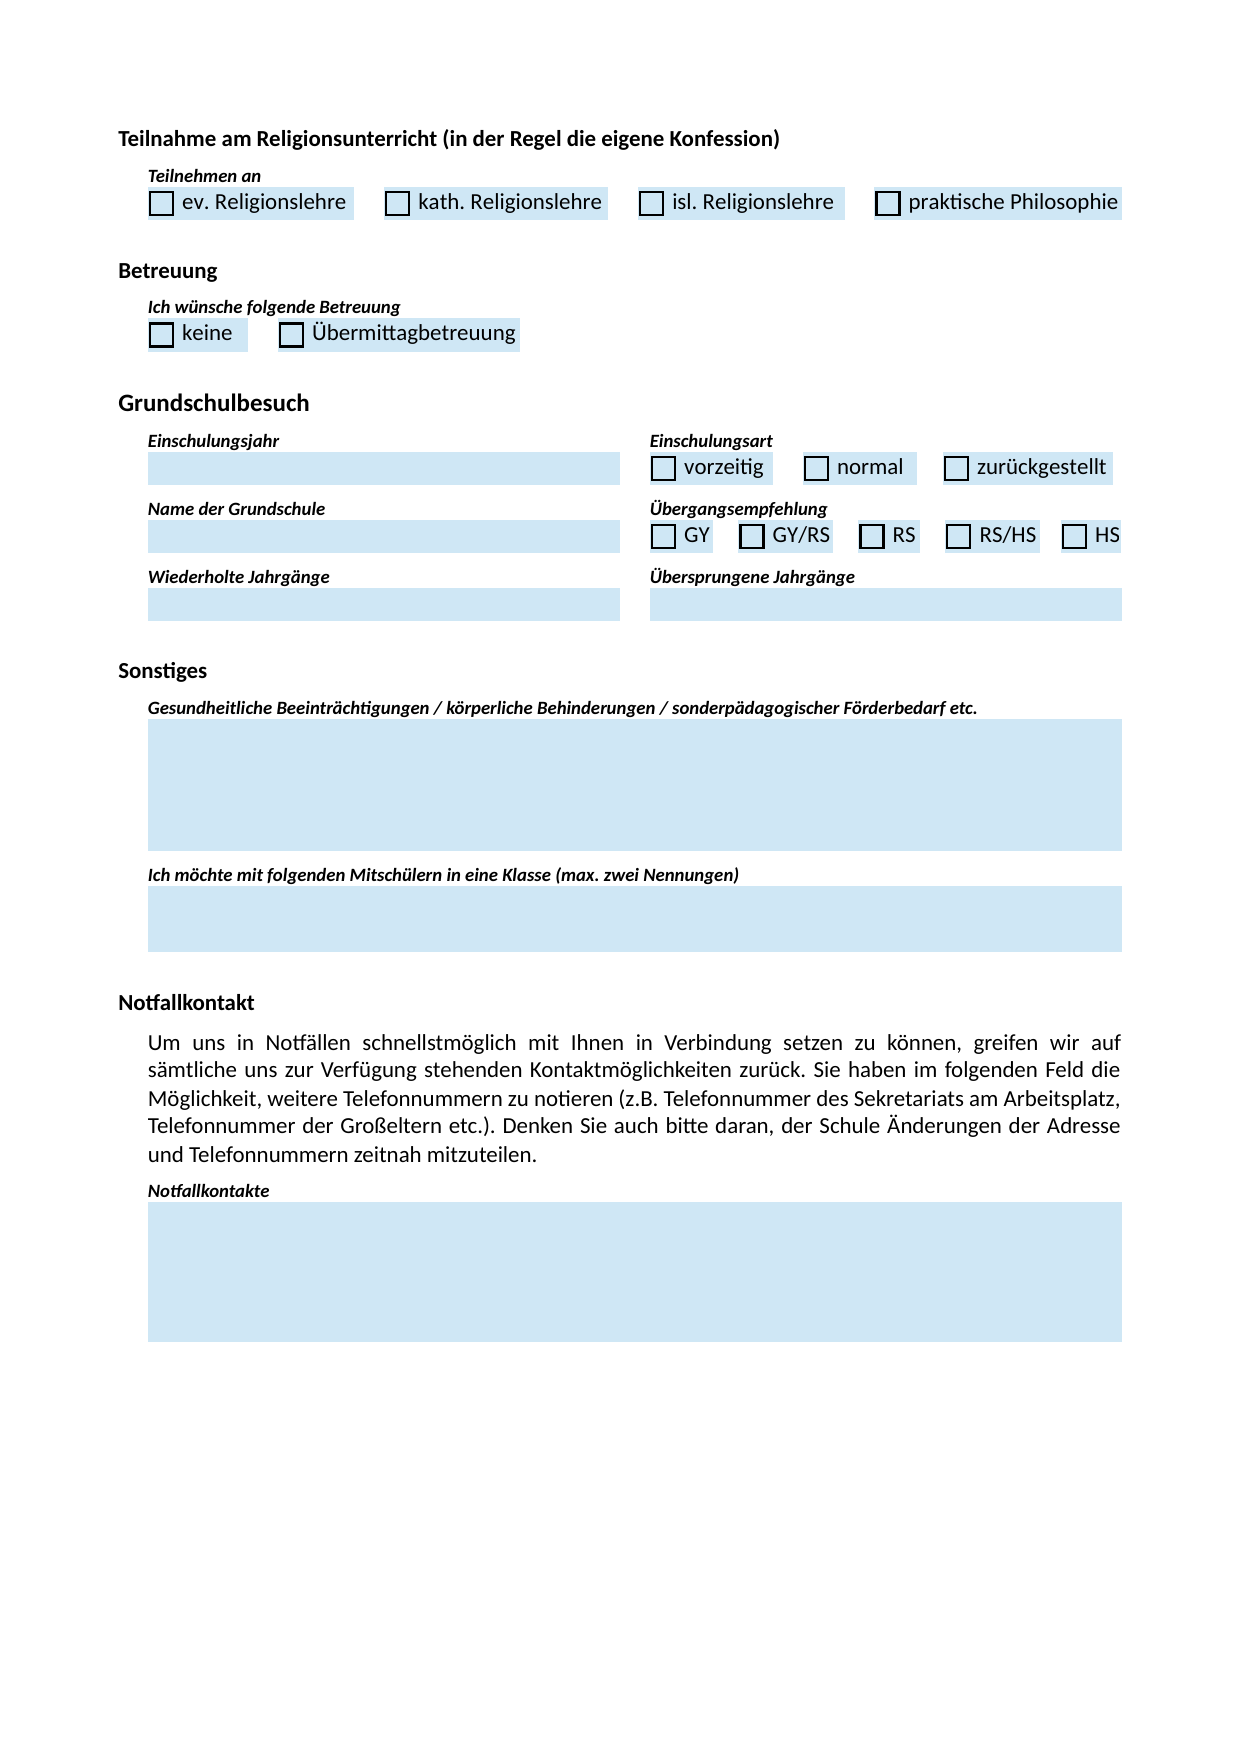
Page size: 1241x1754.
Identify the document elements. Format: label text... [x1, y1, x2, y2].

text Ich möchte mit folgenden Mitschülern in eine Klasse (max. zwei Nennungen) [118, 863, 1122, 886]
text Teilnehmen an [118, 164, 1122, 220]
text Name der Grundschule Übergangsempfehlung [118, 497, 1122, 520]
text Betreuung [118, 256, 1122, 284]
text Um uns in Notfällen schnellstmöglich mit Ihnen in Verbindung setzen zu können, greifen wir auf sämtliche uns zur Verfügung stehenden Kontaktmöglichkeiten zurück. Sie haben im folgenden Feld die Möglichkeit, weitere Telefonnummern zu notieren (z.B. Telefonnummer des Sekretariats am Arbeitsplatz, Telefonnummer der Großeltern etc.). Denken Sie auch bitte daran, der Schule Änderungen der Adresse und Telefonnummern zeitnah mitzuteilen. [148, 1028, 1122, 1168]
text Sonstiges [118, 656, 1122, 684]
text Teilnahme am Religionsunterricht (in der Regel die eigene Konfession) [118, 124, 1122, 152]
text Gesundheitliche Beeinträchtigungen / körperliche Behinderungen / sonderpädagogischer Förderbedarf etc. [118, 696, 1122, 719]
text Ich wünsche folgende Betreuung [118, 296, 1122, 352]
text Wiederholte Jahrgänge Übersprungene Jahrgänge [118, 565, 1122, 588]
text Grundschulbesuch [118, 387, 1122, 417]
text Notfallkontakt [118, 988, 1122, 1016]
text Einschulungsjahr Einschulungsart [118, 429, 1122, 452]
text Notfallkontakte [148, 1179, 1122, 1202]
